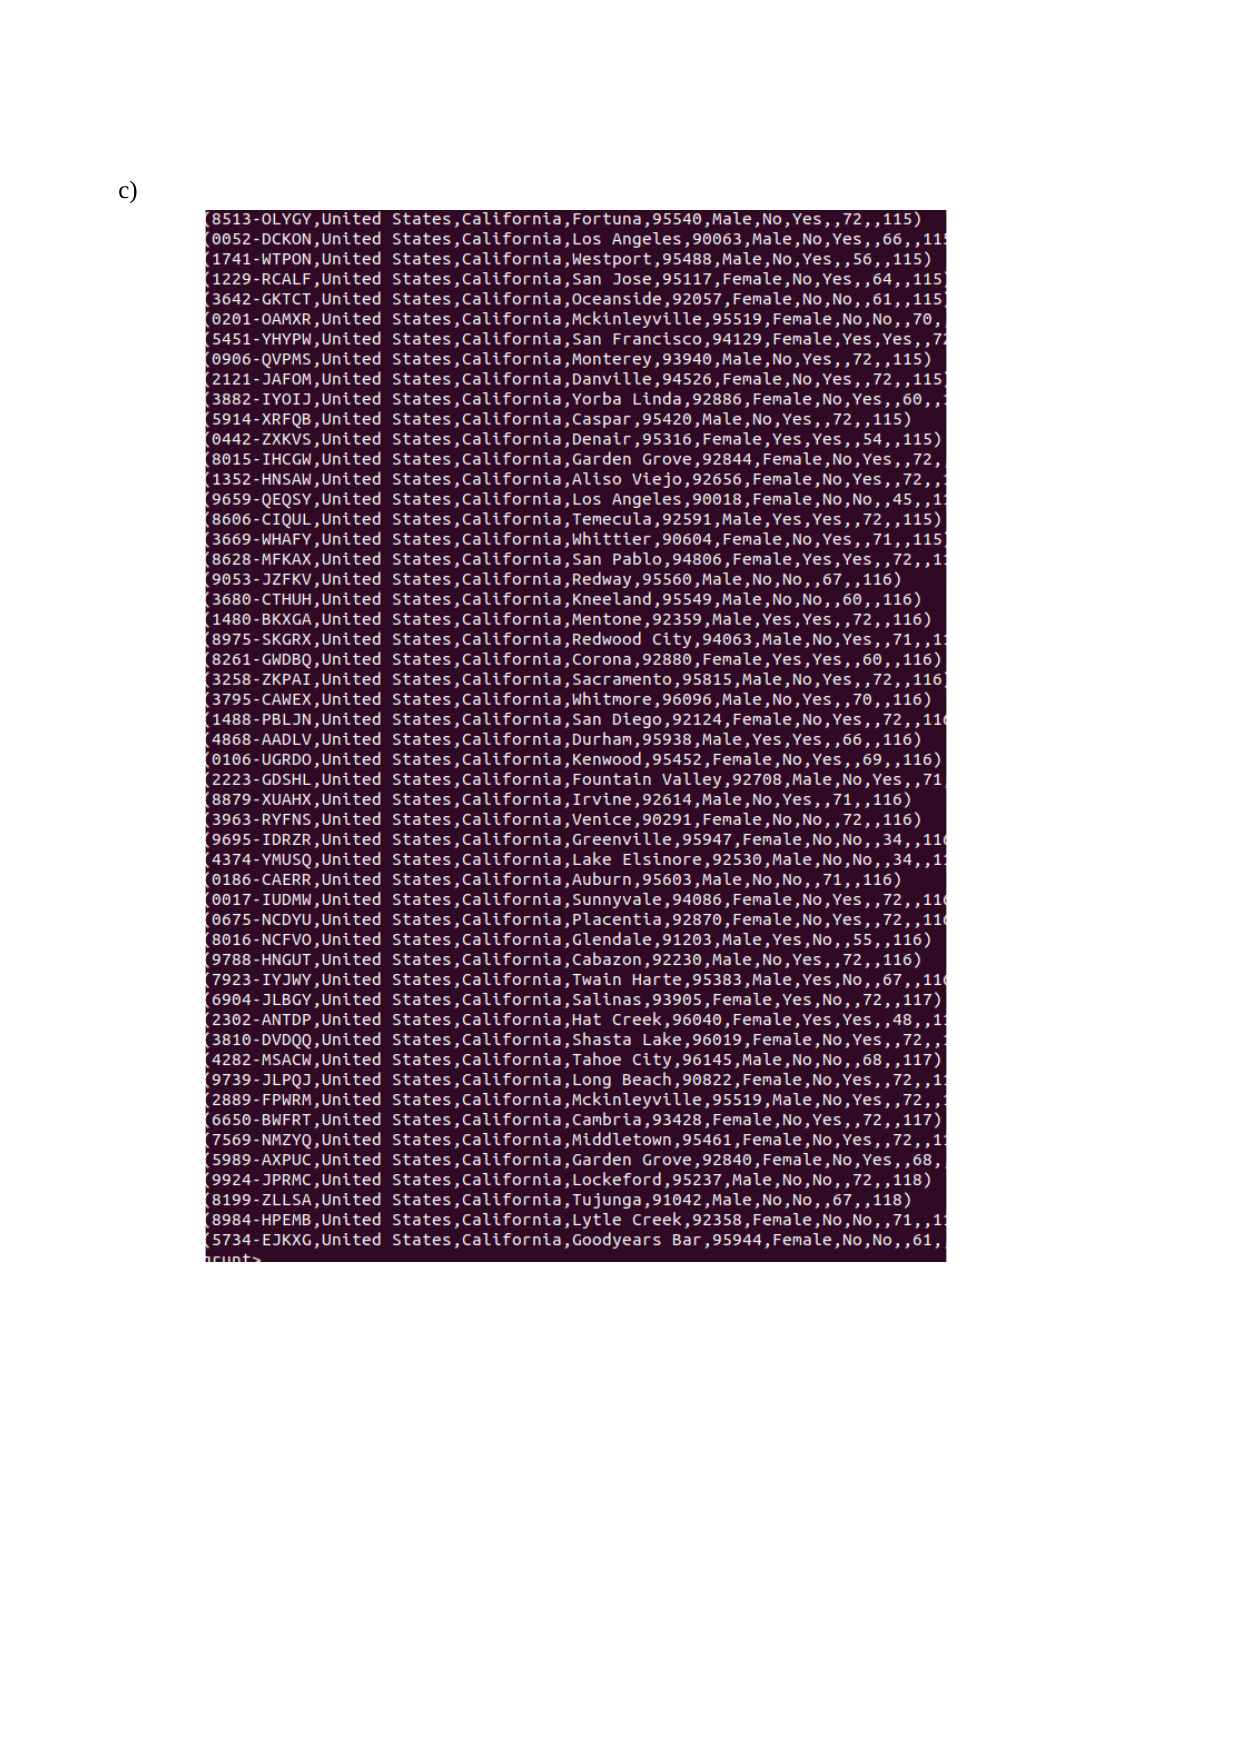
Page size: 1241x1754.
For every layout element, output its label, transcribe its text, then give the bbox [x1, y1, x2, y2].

text c) [118, 176, 1122, 204]
picture [205, 210, 947, 1262]
